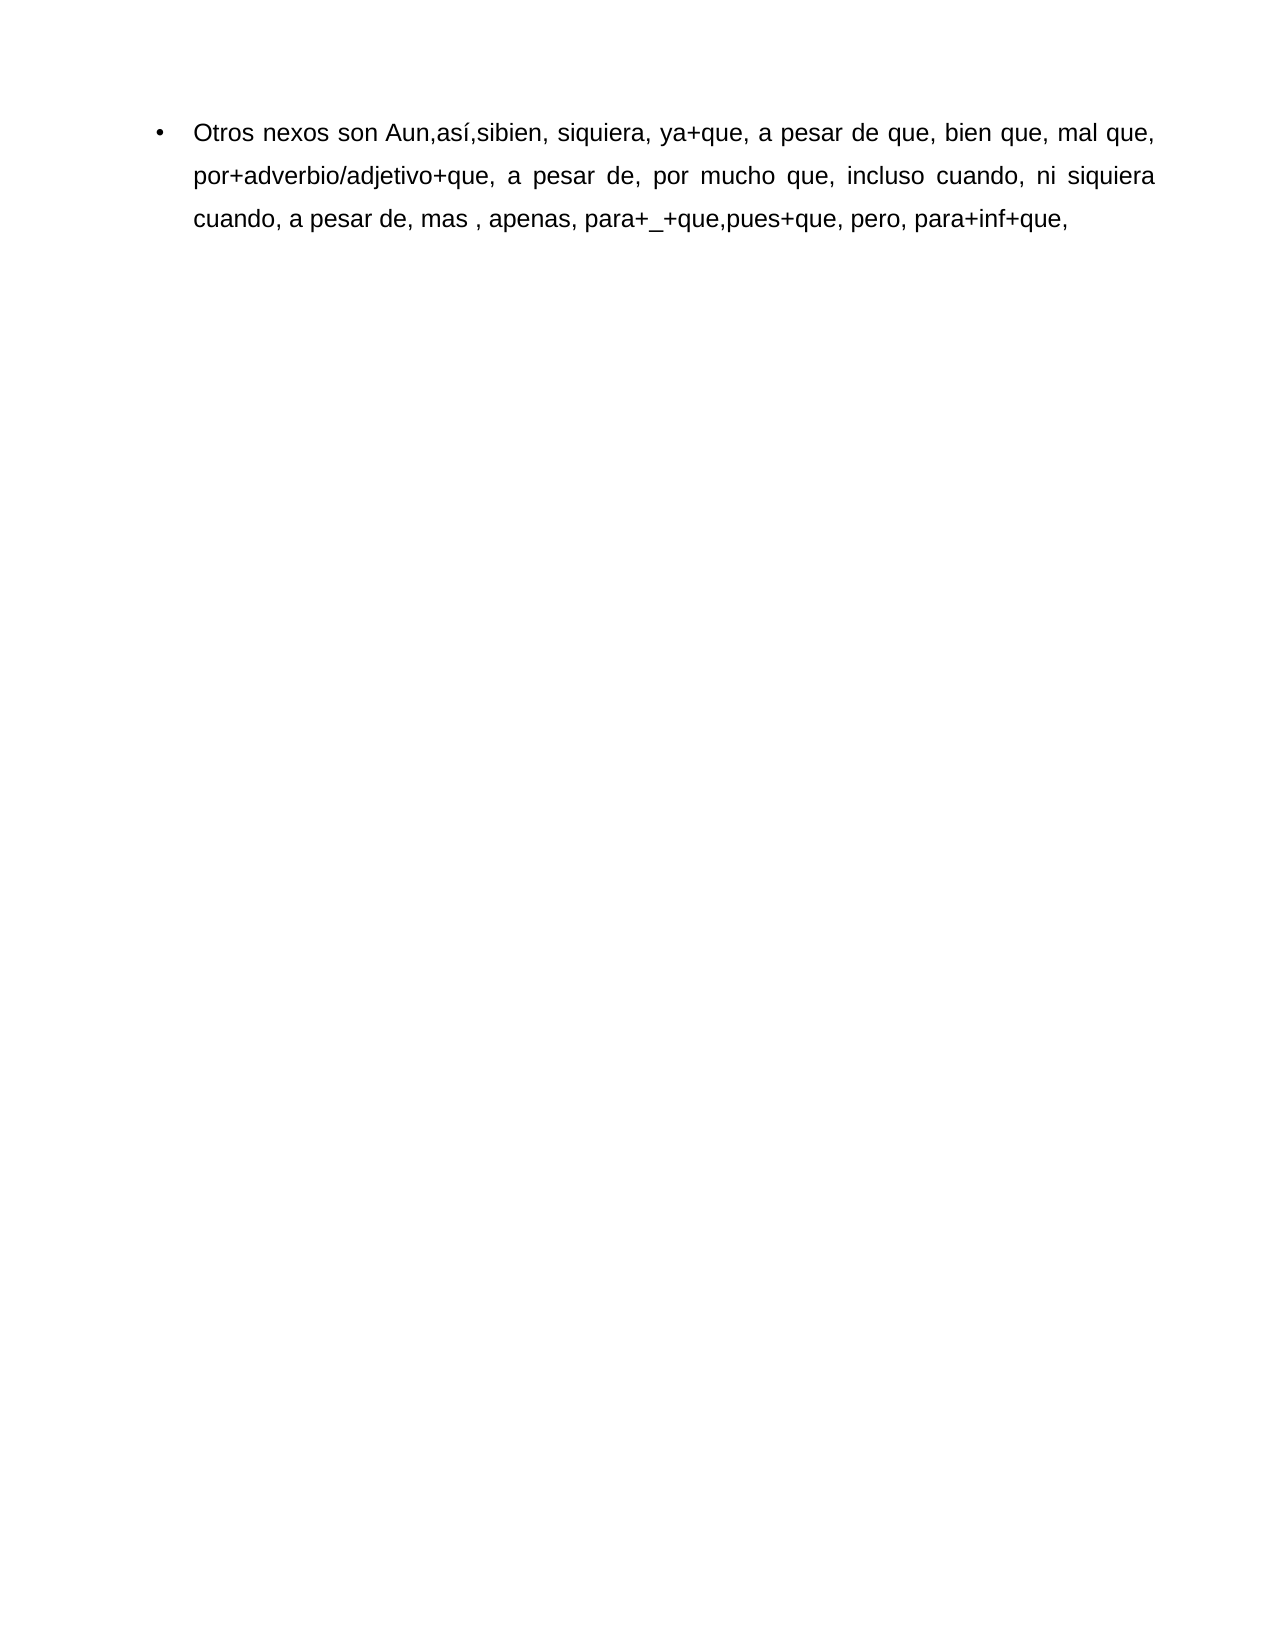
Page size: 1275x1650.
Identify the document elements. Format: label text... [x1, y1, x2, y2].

list Otros nexos son Aun,así,sibien, siquiera, ya+que, a pesar de que, bien que, mal que, por+adverbio/adjetivo+que, a pesar de, por mucho que, incluso cuando, ni siquiera cuando, a pesar de, mas , apenas, para+_+que,pues+que, pero, para+inf+que, [156, 118, 1157, 233]
